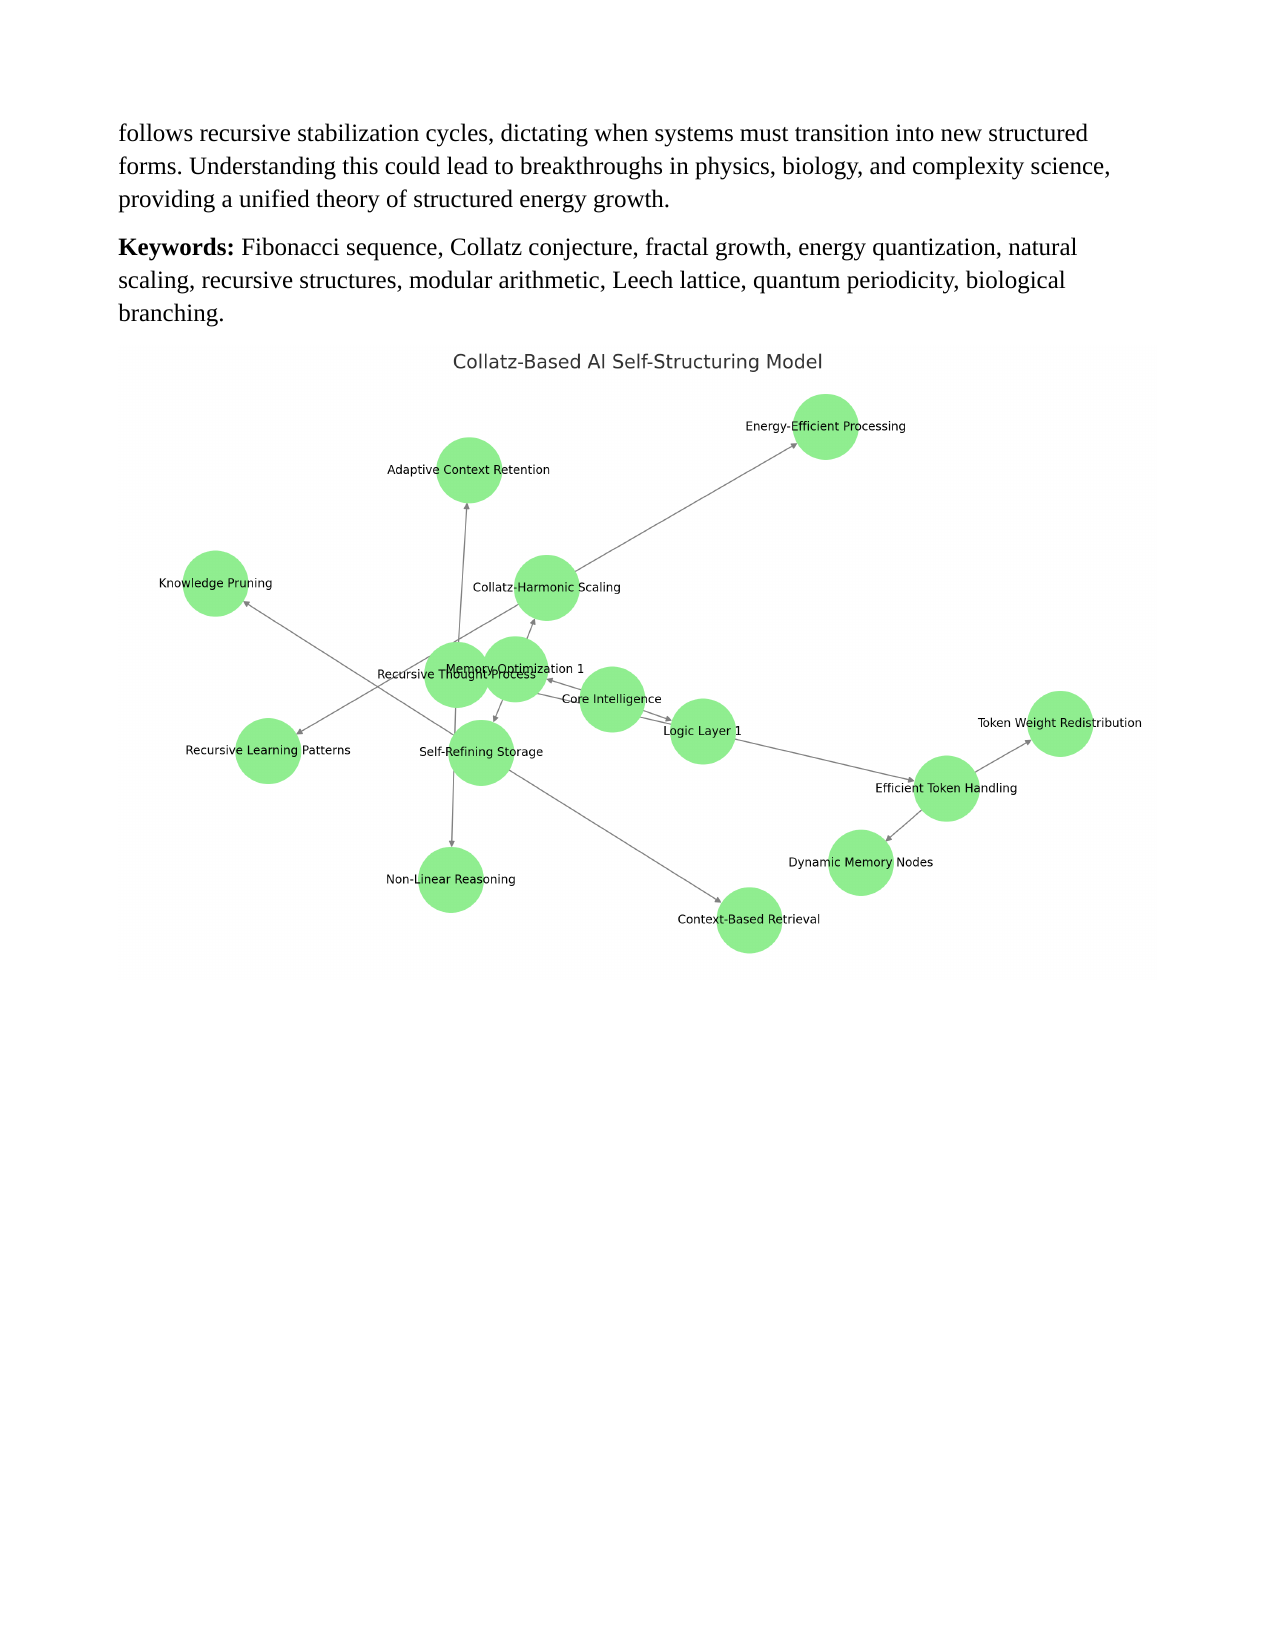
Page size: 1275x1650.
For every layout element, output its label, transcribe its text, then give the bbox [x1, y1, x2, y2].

text follows recursive stabilization cycles, dictating when systems must transition into new structured forms. Understanding this could lead to breakthroughs in physics, biology, and complexity science, providing a unified theory of structured energy growth. [118, 118, 1157, 213]
picture [118, 345, 1157, 980]
text Keywords: Fibonacci sequence, Collatz conjecture, fractal growth, energy quantization, natural scaling, recursive structures, modular arithmetic, Leech lattice, quantum periodicity, biological branching. [118, 232, 1157, 327]
